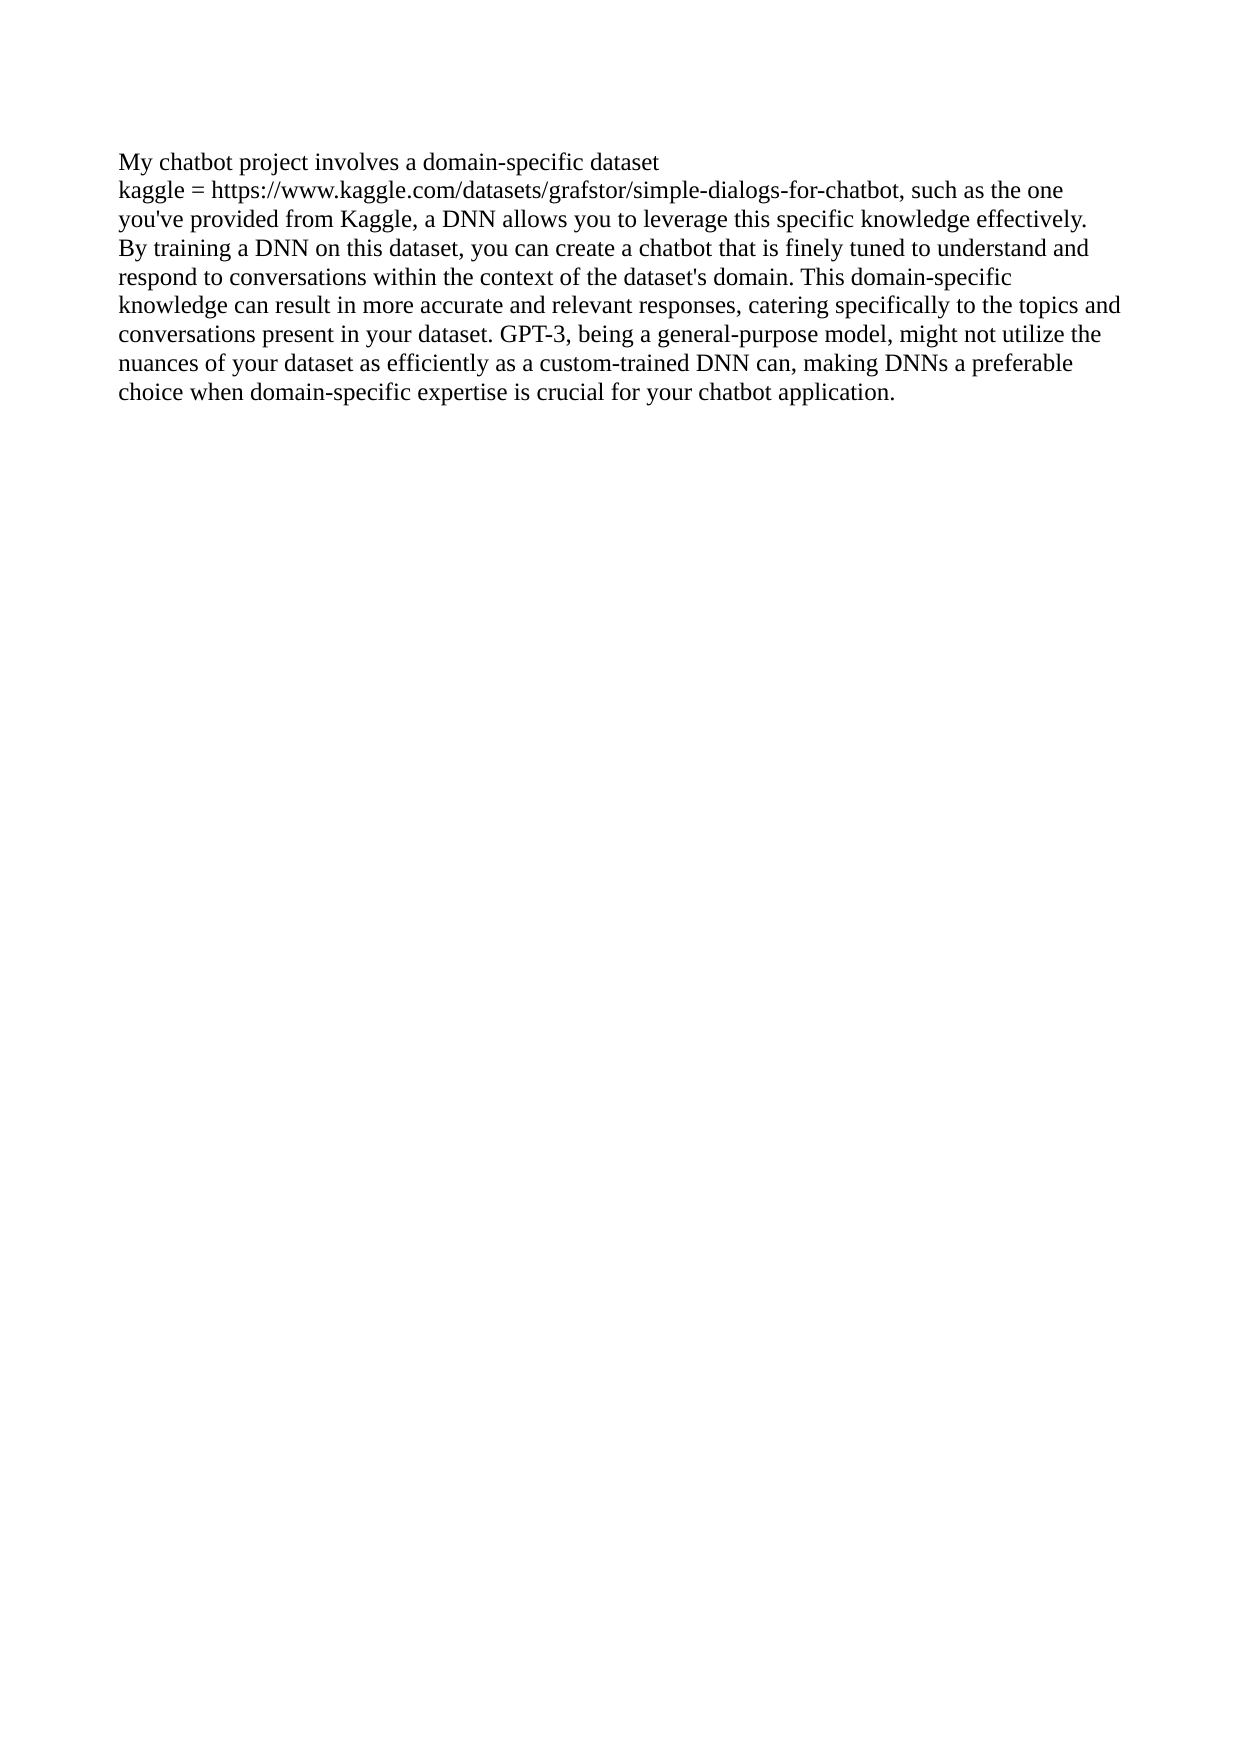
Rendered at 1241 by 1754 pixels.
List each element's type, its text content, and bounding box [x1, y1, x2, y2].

text kaggle = https://www.kaggle.com/datasets/grafstor/simple-dialogs-for-chatbot, such as the one you've provided from Kaggle, a DNN allows you to leverage this specific knowledge effectively. By training a DNN on this dataset, you can create a chatbot that is finely tuned to understand and respond to conversations within the context of the dataset's domain. This domain-specific knowledge can result in more accurate and relevant responses, catering specifically to the topics and conversations present in your dataset. GPT-3, being a general-purpose model, might not utilize the nuances of your dataset as efficiently as a custom-trained DNN can, making DNNs a preferable choice when domain-specific expertise is crucial for your chatbot application. [118, 176, 1122, 406]
text My chatbot project involves a domain-specific dataset [118, 147, 1122, 176]
